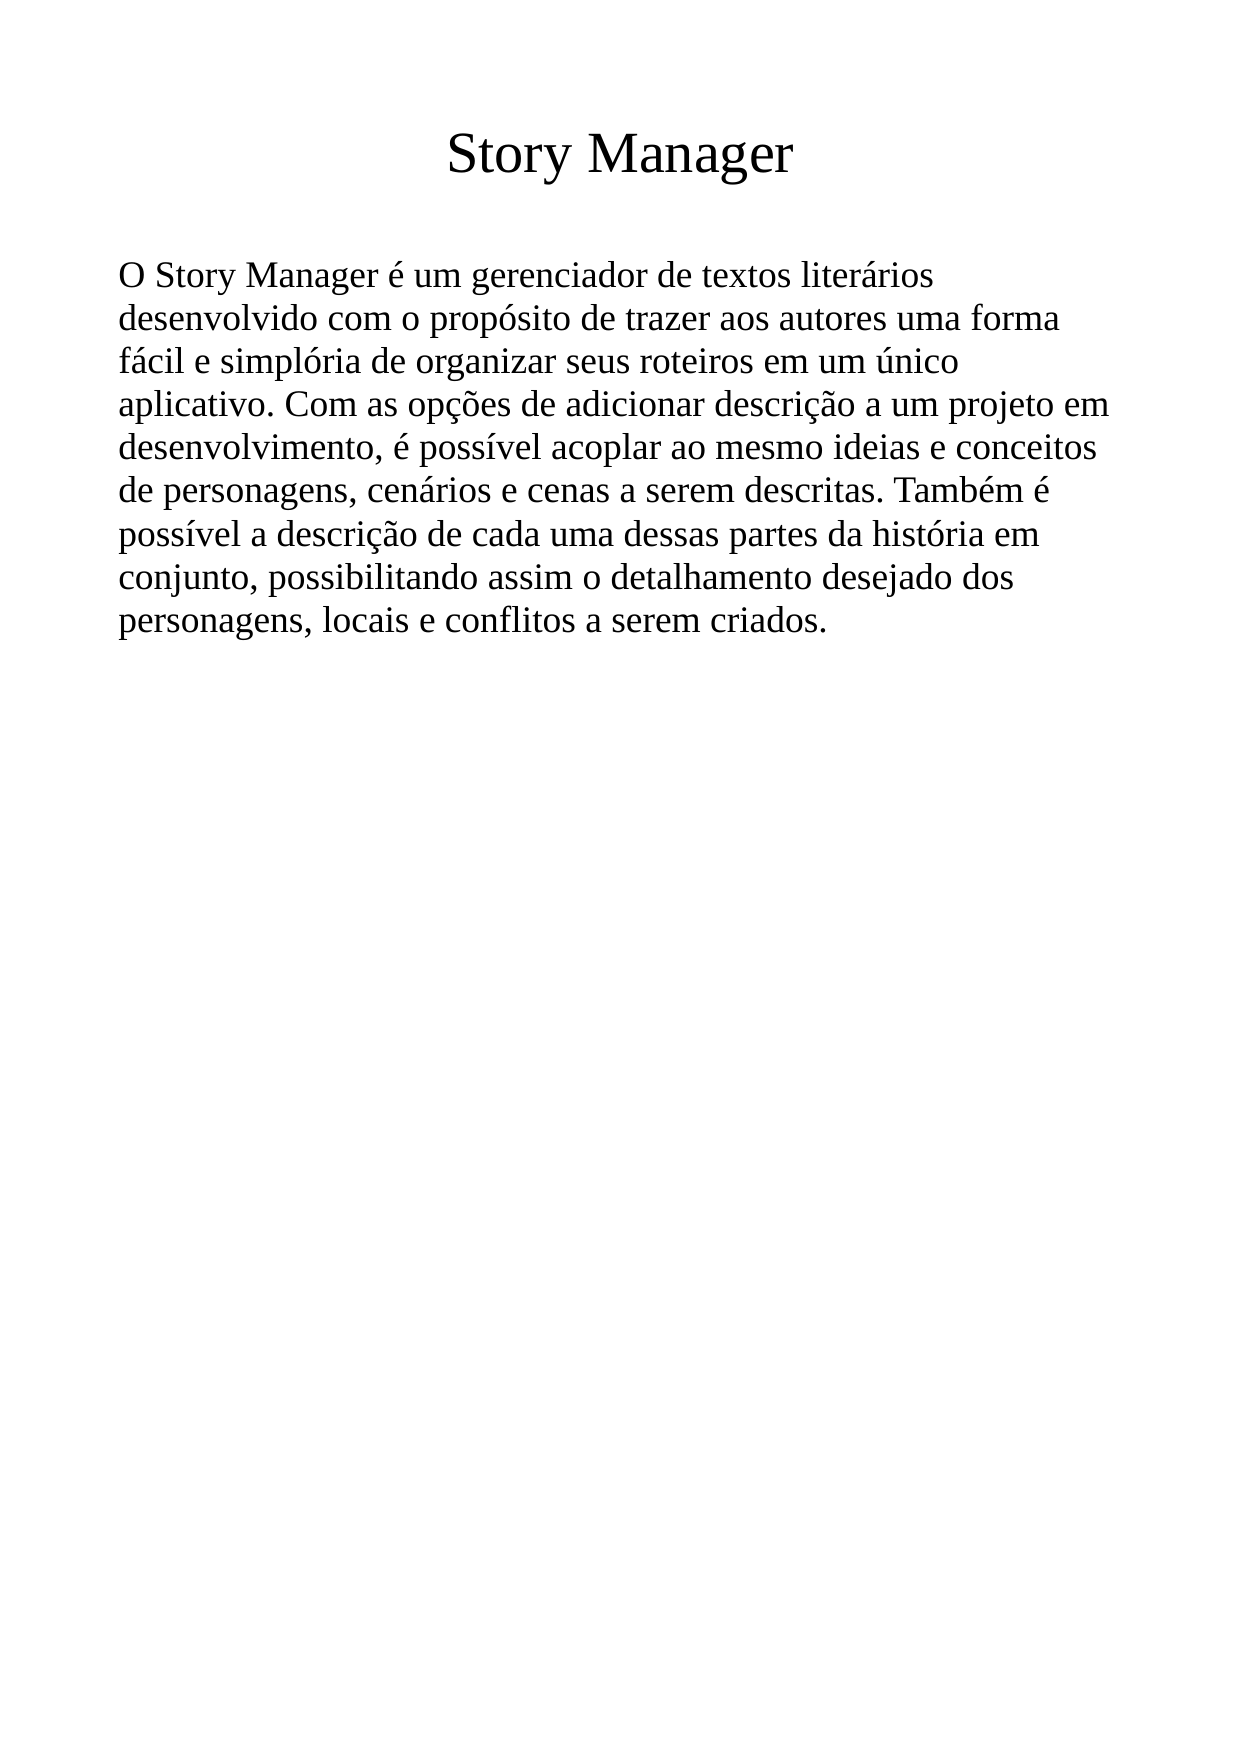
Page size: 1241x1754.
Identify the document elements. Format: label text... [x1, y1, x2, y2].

text Story Manager [118, 118, 1122, 185]
text O Story Manager é um gerenciador de textos literários desenvolvido com o propósito de trazer aos autores uma forma fácil e simplória de organizar seus roteiros em um único aplicativo. Com as opções de adicionar descrição a um projeto em desenvolvimento, é possível acoplar ao mesmo ideias e conceitos de personagens, cenários e cenas a serem descritas. Também é possível a descrição de cada uma dessas partes da história em conjunto, possibilitando assim o detalhamento desejado dos personagens, locais e conflitos a serem criados. [118, 252, 1122, 640]
